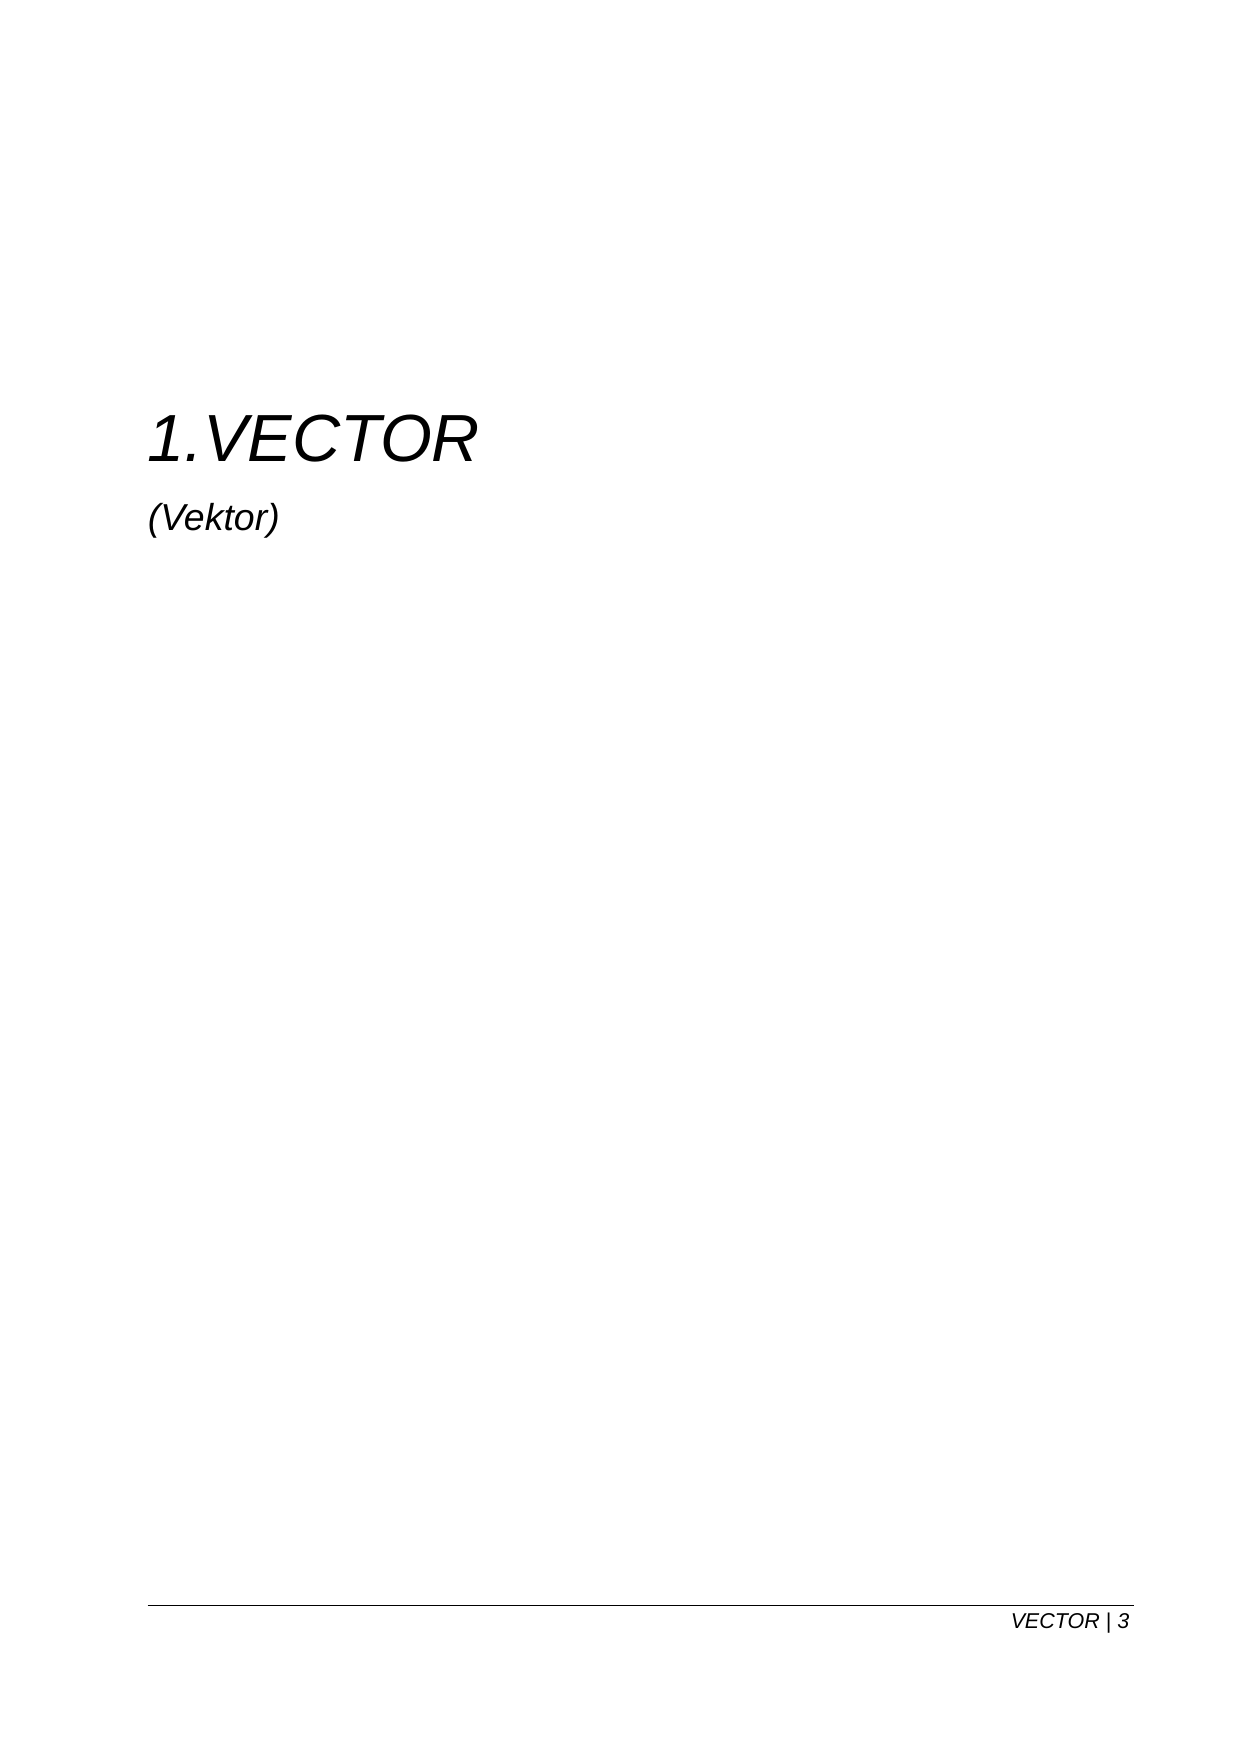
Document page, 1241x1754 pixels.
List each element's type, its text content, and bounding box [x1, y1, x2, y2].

title VECTOR [148, 399, 1134, 476]
subtitle (Vektor) [148, 495, 1134, 538]
